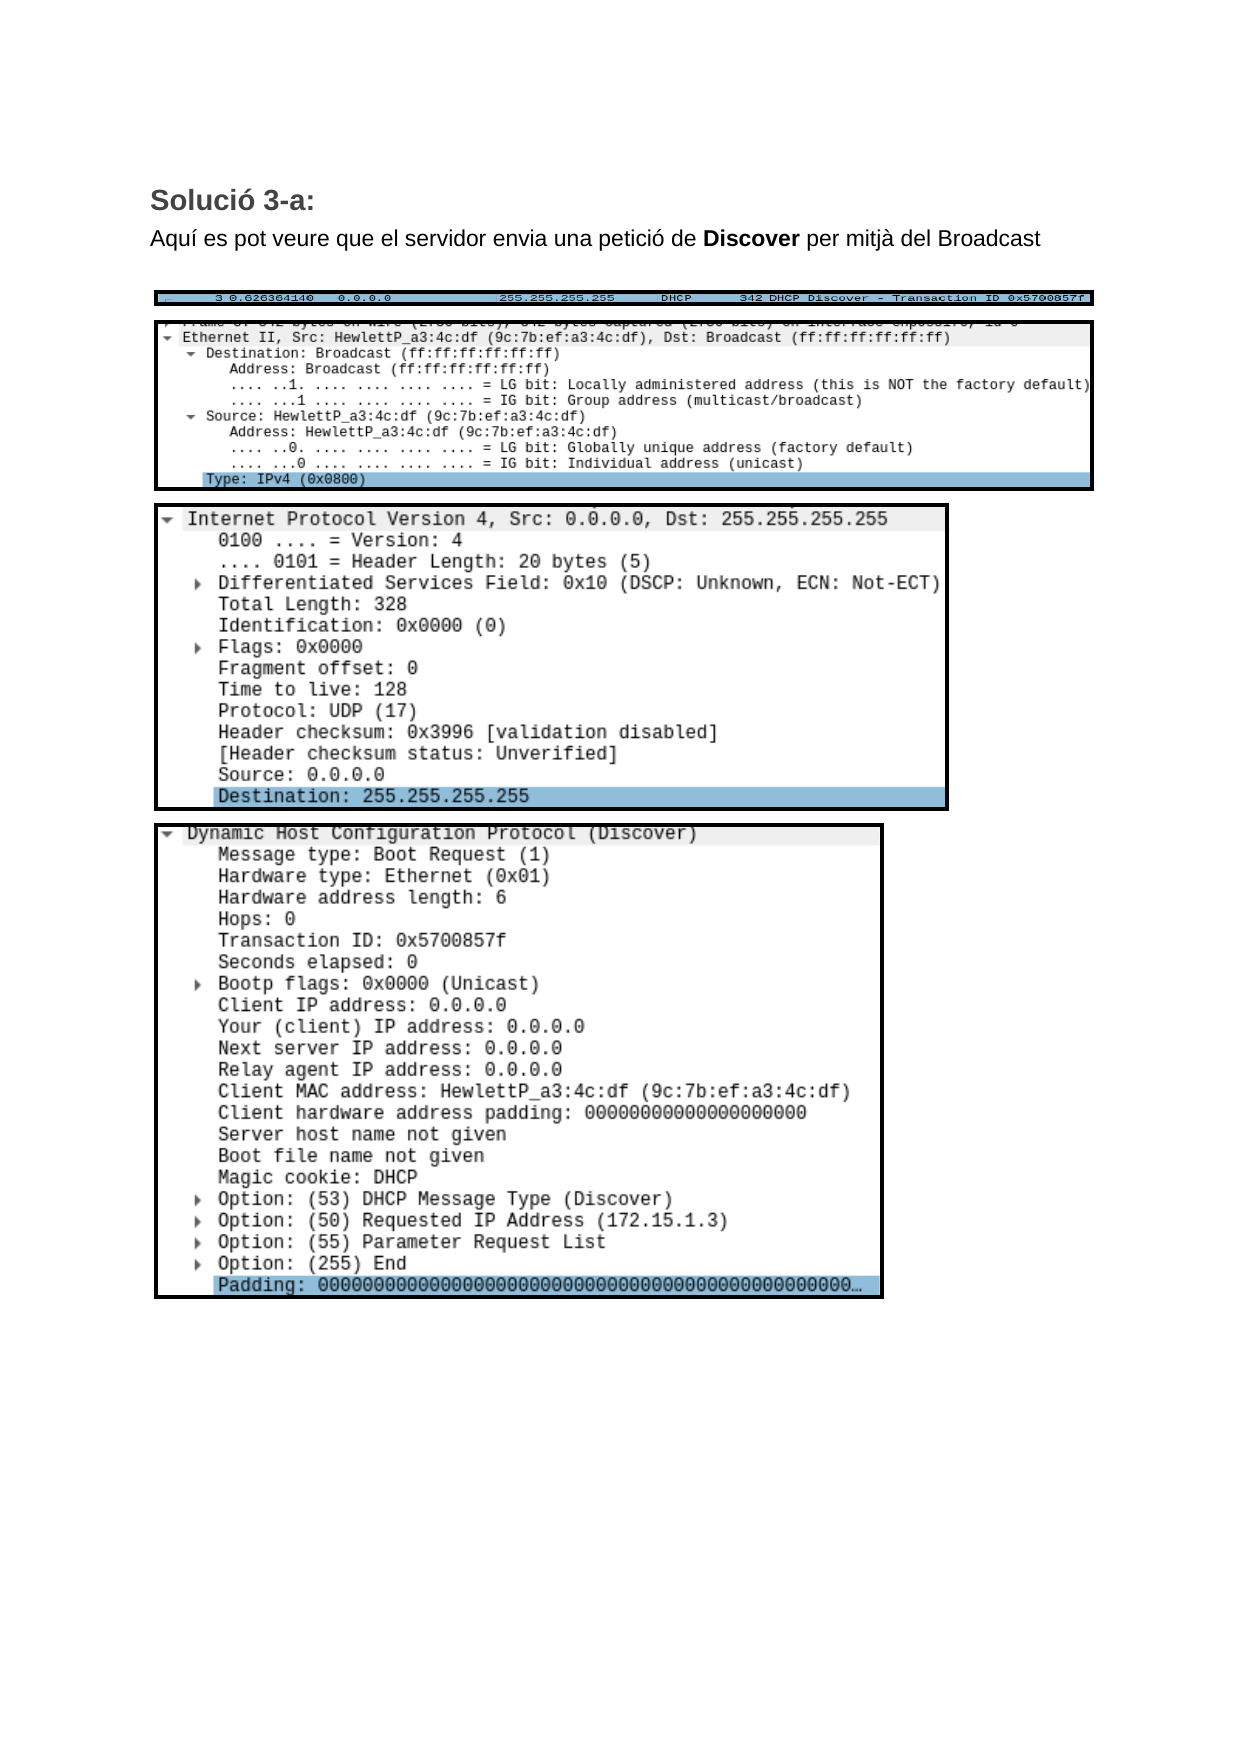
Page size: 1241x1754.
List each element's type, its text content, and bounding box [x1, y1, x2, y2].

picture [158, 294, 1090, 302]
picture [158, 324, 1090, 487]
picture [158, 827, 880, 1295]
picture [158, 507, 945, 807]
subtitle Solució 3-a: [150, 183, 1090, 217]
text Aquí es pot veure que el servidor envia una petició de Discover per mitjà del Broadcast [150, 225, 1090, 252]
